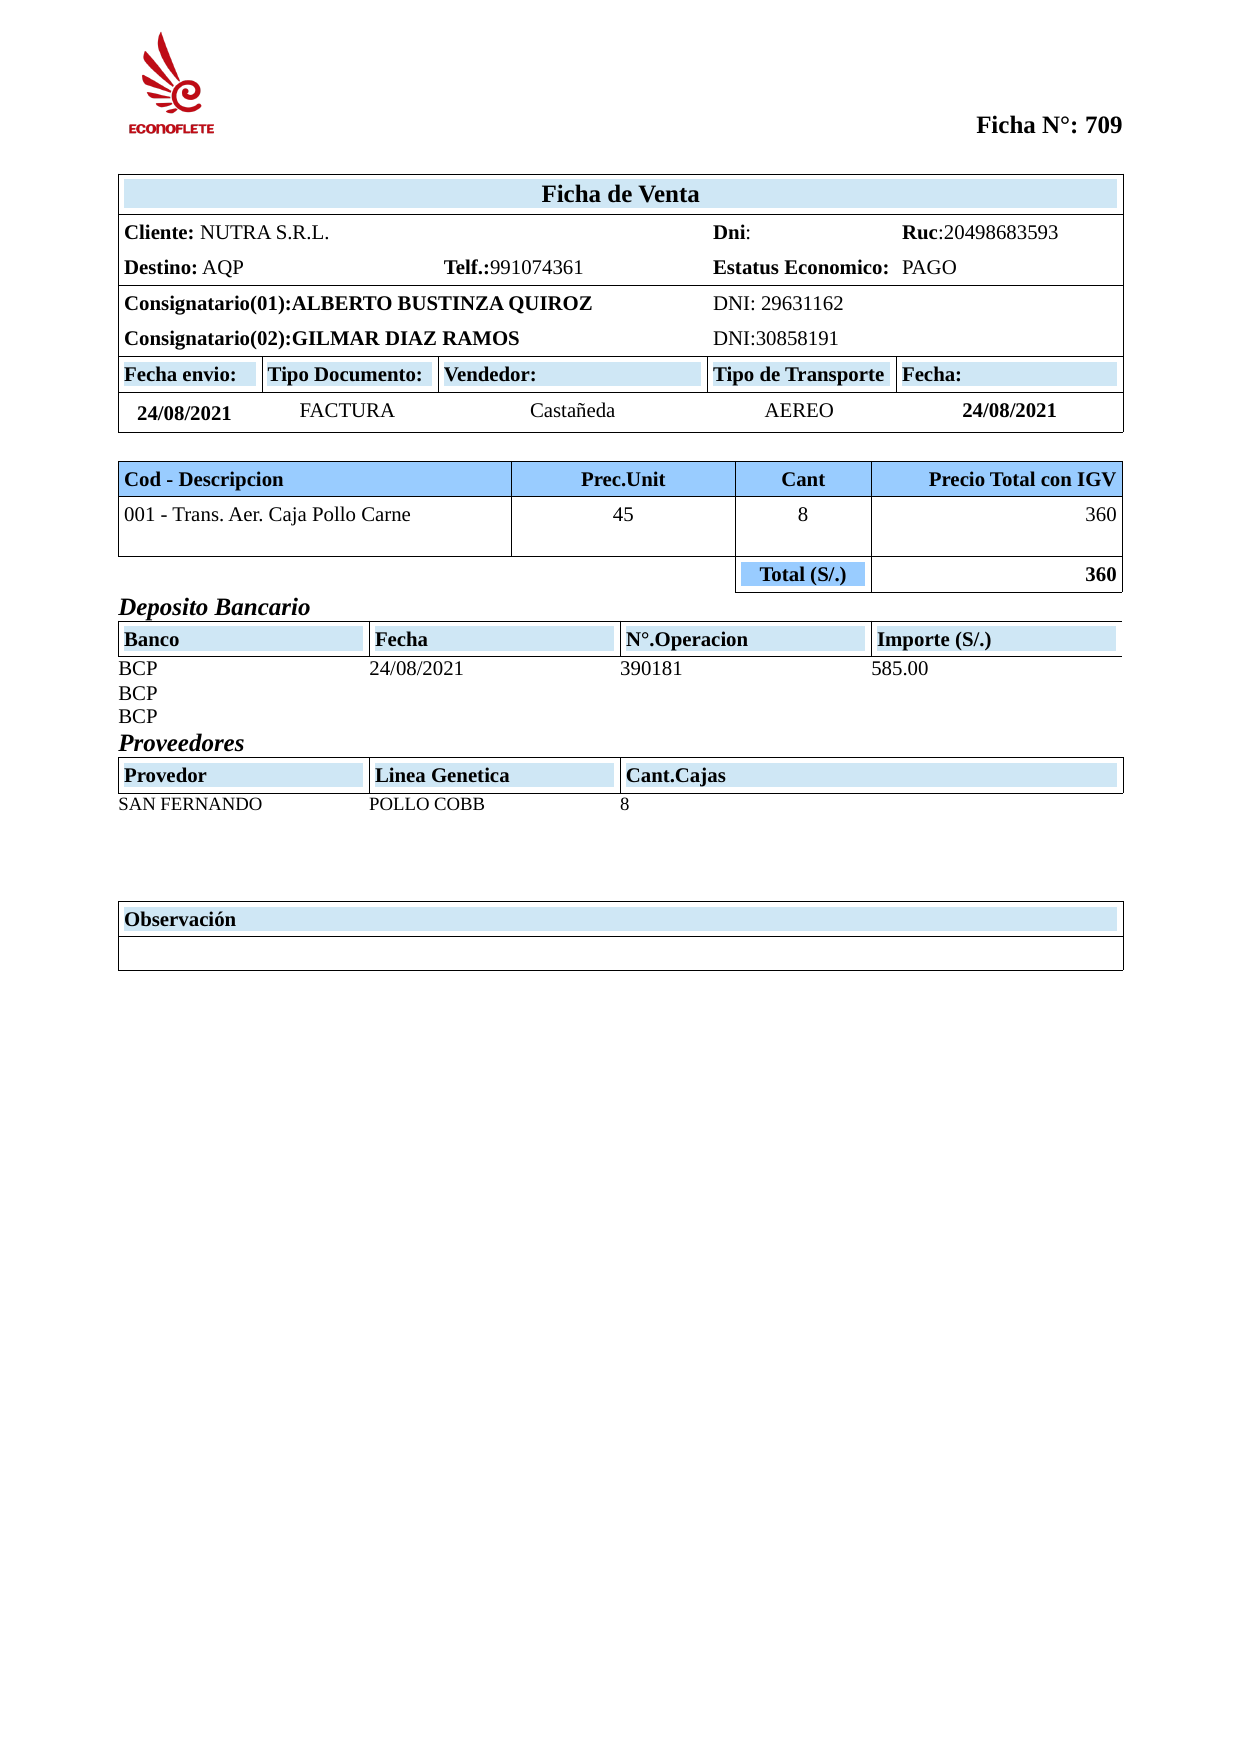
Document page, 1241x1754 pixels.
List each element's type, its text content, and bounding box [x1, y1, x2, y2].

text Proveedores [118, 728, 1122, 757]
table_cell Destino: AQP [119, 249, 438, 285]
picture [118, 31, 225, 134]
table_cell AEREO [707, 393, 896, 432]
table_header Ficha de Venta [119, 175, 1123, 214]
table_header Cant [736, 462, 871, 496]
table_cell [871, 705, 1122, 728]
table_cell 360 [872, 497, 1122, 556]
table_cell BCP [118, 657, 369, 680]
table_cell [620, 858, 1123, 879]
table_header Precio Total con IGV [872, 462, 1122, 496]
table_cell [369, 815, 620, 836]
table_cell Vendedor: [439, 357, 707, 392]
table_cell DNI: 29631162 [707, 286, 1123, 321]
table_cell 585.00 [871, 657, 1122, 680]
table_cell Fecha: [897, 357, 1123, 392]
table_cell [620, 815, 1123, 836]
table_cell BCP [118, 705, 369, 728]
table_cell Ruc:20498683593 [896, 215, 1123, 249]
table_cell Telf.:991074361 [438, 249, 707, 285]
table_cell [620, 879, 1123, 901]
table_cell 24/08/2021 [119, 393, 262, 432]
table_cell Consignatario(02):GILMAR DIAZ RAMOS [119, 321, 707, 356]
table_cell [620, 680, 871, 704]
table_cell Tipo de Transporte [708, 357, 896, 392]
table_header Provedor [119, 758, 369, 793]
table_cell POLLO COBB [369, 794, 620, 814]
text Deposito Bancario [118, 592, 1122, 621]
table_header Observación [119, 902, 1123, 936]
table_header Cod - Descripcion [119, 462, 511, 496]
table_cell 360 [872, 557, 1122, 592]
table_cell Estatus Economico: [707, 249, 896, 285]
table_cell [369, 705, 620, 728]
table_cell Total (S/.) [736, 557, 871, 592]
table_header Prec.Unit [512, 462, 735, 496]
table_cell PAGO [896, 249, 1123, 285]
table_header N°.Operacion [621, 622, 871, 656]
table_cell Consignatario(01):ALBERTO BUSTINZA QUIROZ [119, 286, 707, 321]
table_cell [118, 879, 369, 901]
table_header Importe (S/.) [872, 622, 1122, 656]
table_cell [119, 937, 1123, 969]
table_cell [369, 858, 620, 879]
table_cell 390181 [620, 657, 871, 680]
table_header Fecha [370, 622, 620, 656]
table_cell [369, 879, 620, 901]
table_cell [620, 705, 871, 728]
table_cell 001 - Trans. Aer. Caja Pollo Carne [119, 497, 511, 556]
table_cell Castañeda [438, 393, 707, 432]
table_cell [620, 836, 1123, 858]
table_header Linea Genetica [370, 758, 620, 793]
table_cell Cliente: NUTRA S.R.L. [119, 215, 707, 249]
table_cell FACTURA [262, 393, 438, 432]
table_cell Fecha envio: [119, 357, 262, 392]
table_cell 45 [512, 497, 735, 556]
table_cell BCP [118, 680, 369, 704]
table_cell 8 [620, 794, 1123, 814]
table_header Cant.Cajas [621, 758, 1123, 793]
table_cell 8 [736, 497, 871, 556]
table_header Banco [119, 622, 369, 656]
table_cell [511, 557, 735, 592]
table_cell 24/08/2021 [896, 393, 1123, 432]
table_cell [369, 680, 620, 704]
table_cell [118, 557, 511, 592]
table_cell [369, 836, 620, 858]
table_cell DNI:30858191 [707, 321, 1123, 356]
table_cell [871, 680, 1122, 704]
table_cell Tipo Documento: [263, 357, 438, 392]
table_cell [118, 836, 369, 858]
table_cell [118, 815, 369, 836]
table_cell Dni: [707, 215, 896, 249]
table_cell SAN FERNANDO [118, 794, 369, 814]
table_cell [118, 858, 369, 879]
table_cell 24/08/2021 [369, 657, 620, 680]
